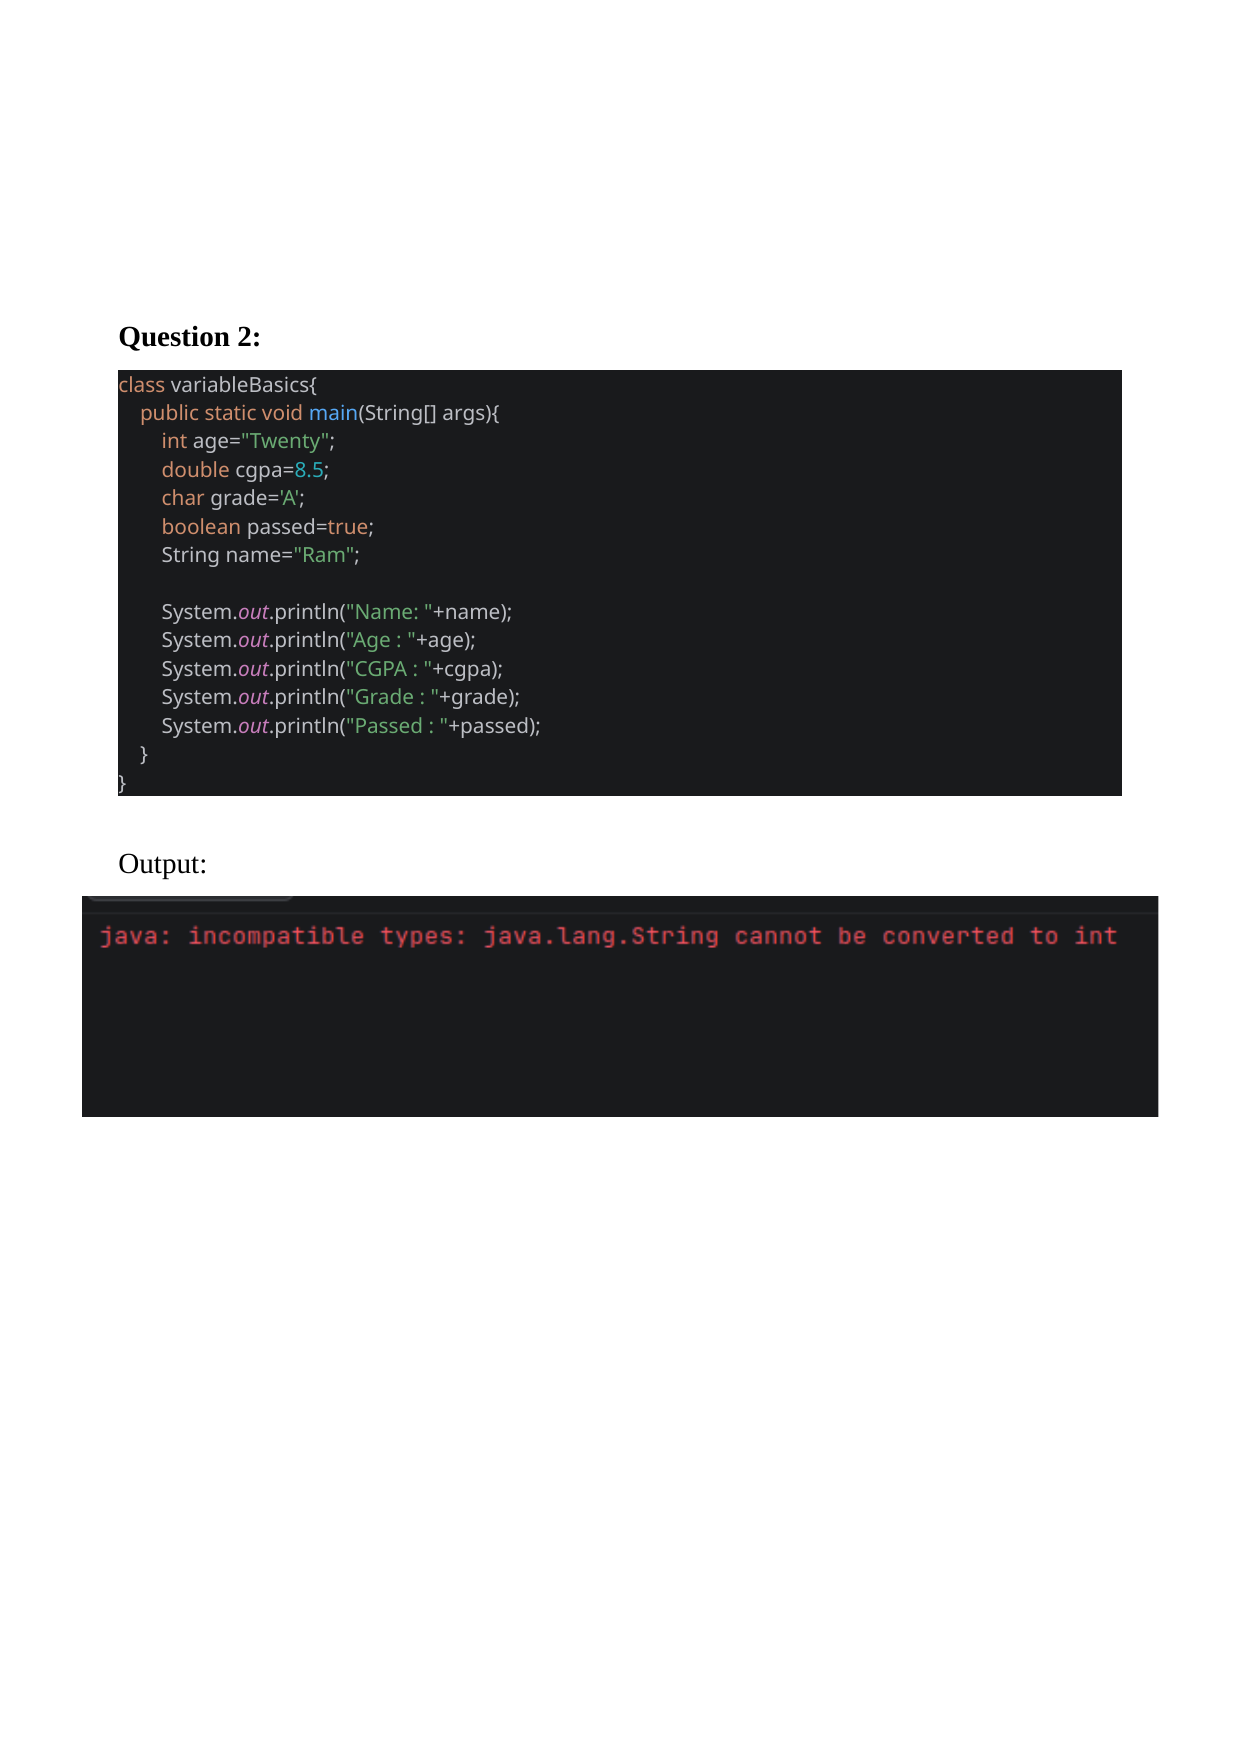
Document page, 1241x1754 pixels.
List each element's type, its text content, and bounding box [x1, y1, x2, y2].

text Question 2: [118, 319, 1122, 353]
text Output: [118, 847, 1122, 880]
picture [82, 896, 1159, 1117]
text class variableBasics{ public static void main(String[] args){ int age="Twenty"; double cgpa=8.5; char grade='A'; boolean passed=true; String name="Ram"; System.out.println("Name: "+name); System.out.println("Age : "+age); System.out.println("CGPA : "+cgpa); System.out.println("Grade : "+grade); System.out.println("Passed : "+passed); } } [118, 370, 1122, 796]
